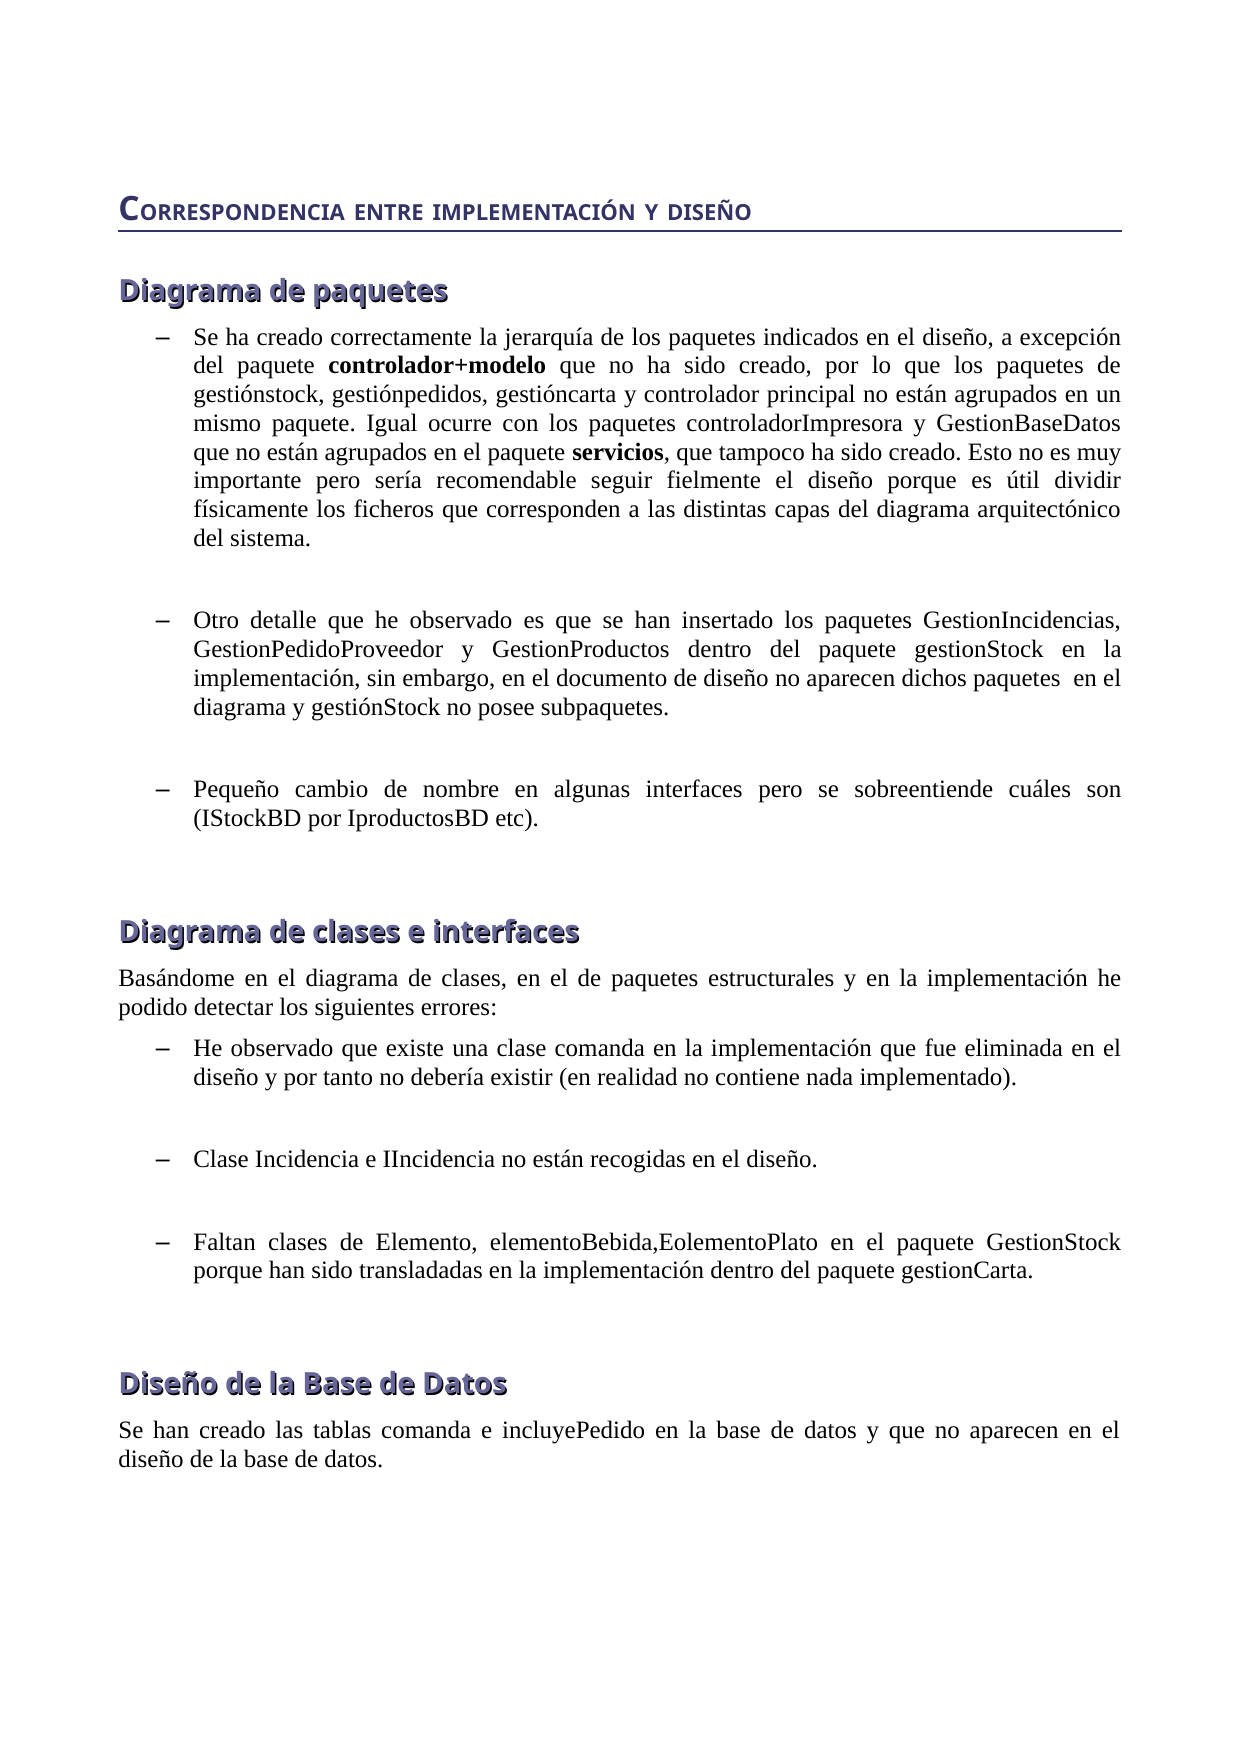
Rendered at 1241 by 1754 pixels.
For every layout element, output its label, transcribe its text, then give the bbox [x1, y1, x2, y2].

list Faltan clases de Elemento, elementoBebida,EolementoPlato en el paquete GestionStock porque han sido transladadas en la implementación dentro del paquete gestionCarta. [156, 1227, 1122, 1284]
subtitle Diagrama de clases e interfaces [118, 911, 1122, 950]
list He observado que existe una clase comanda en la implementación que fue eliminada en el diseño y por tanto no debería existir (en realidad no contiene nada implementado). [156, 1033, 1122, 1090]
list Otro detalle que he observado es que se han insertado los paquetes GestionIncidencias, GestionPedidoProveedor y GestionProductos dentro del paquete gestionStock en la implementación, sin embargo, en el documento de diseño no aparecen dichos paquetes en el diagrama y gestiónStock no posee subpaquetes. [156, 606, 1122, 721]
subtitle Diseño de la Base de Datos [118, 1363, 1122, 1402]
list Pequeño cambio de nombre en algunas interfaces pero se sobreentiende cuáles son (IStockBD por IproductosBD etc). [156, 774, 1122, 832]
text Basándome en el diagrama de clases, en el de paquetes estructurales y en la implementación he podido detectar los siguientes errores: [118, 963, 1122, 1020]
subtitle Correspondencia entre implementación y diseño [118, 184, 1122, 230]
list Clase Incidencia e IIncidencia no están recogidas en el diseño. [156, 1144, 1122, 1173]
list Se ha creado correctamente la jerarquía de los paquetes indicados en el diseño, a excepción del paquete controlador+modelo que no ha sido creado, por lo que los paquetes de gestiónstock, gestiónpedidos, gestióncarta y controlador principal no están agrupados en un mismo paquete. Igual ocurre con los paquetes controladorImpresora y GestionBaseDatos que no están agrupados en el paquete servicios, que tampoco ha sido creado. Esto no es muy importante pero sería recomendable seguir fielmente el diseño porque es útil dividir físicamente los ficheros que corresponden a las distintas capas del diagrama arquitectónico del sistema. [156, 322, 1122, 552]
text Se han creado las tablas comanda e incluyePedido en la base de datos y que no aparecen en el diseño de la base de datos. [118, 1415, 1122, 1472]
subtitle Diagrama de paquetes [118, 270, 1122, 309]
